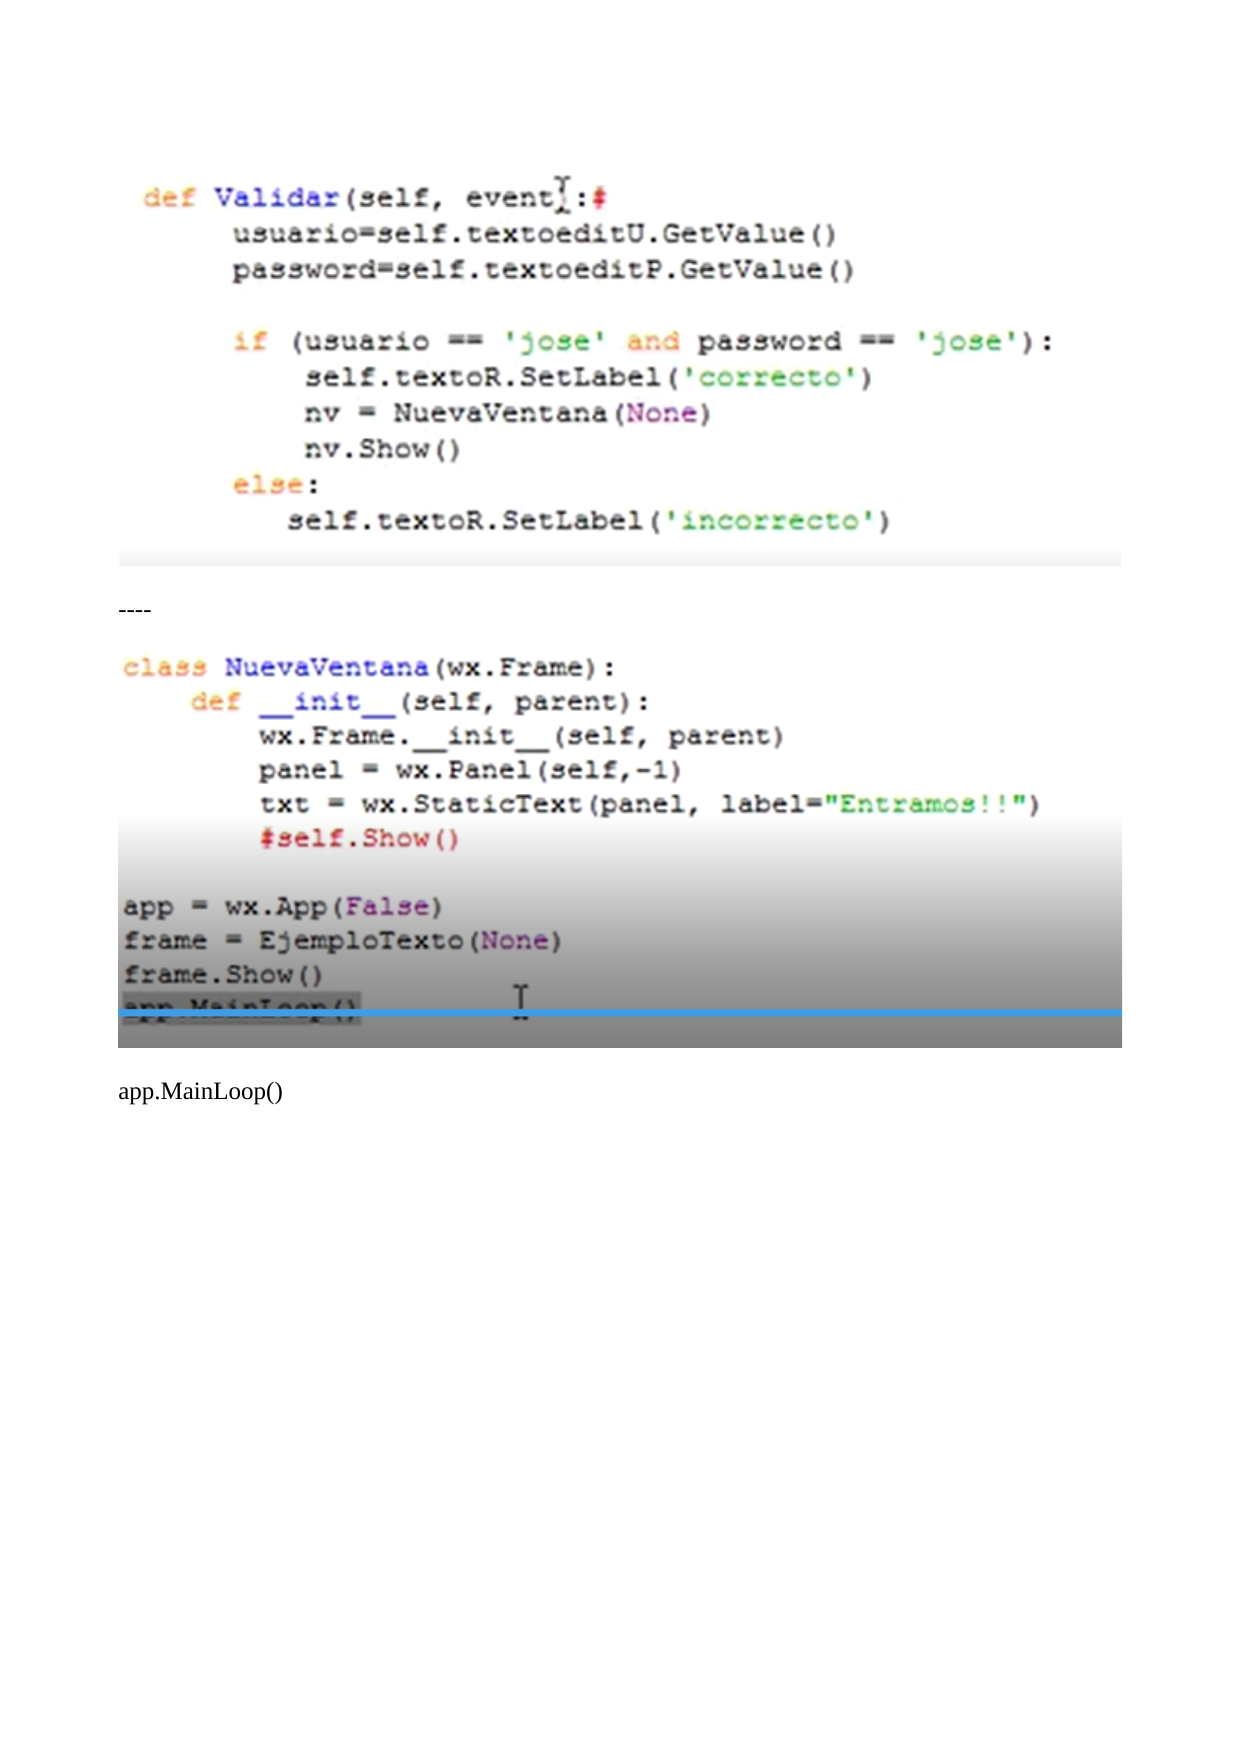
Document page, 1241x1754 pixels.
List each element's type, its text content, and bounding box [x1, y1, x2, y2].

picture [119, 146, 1121, 566]
text ---- [118, 147, 1122, 623]
picture [118, 623, 1123, 1048]
text app.MainLoop() [118, 1048, 1122, 1105]
